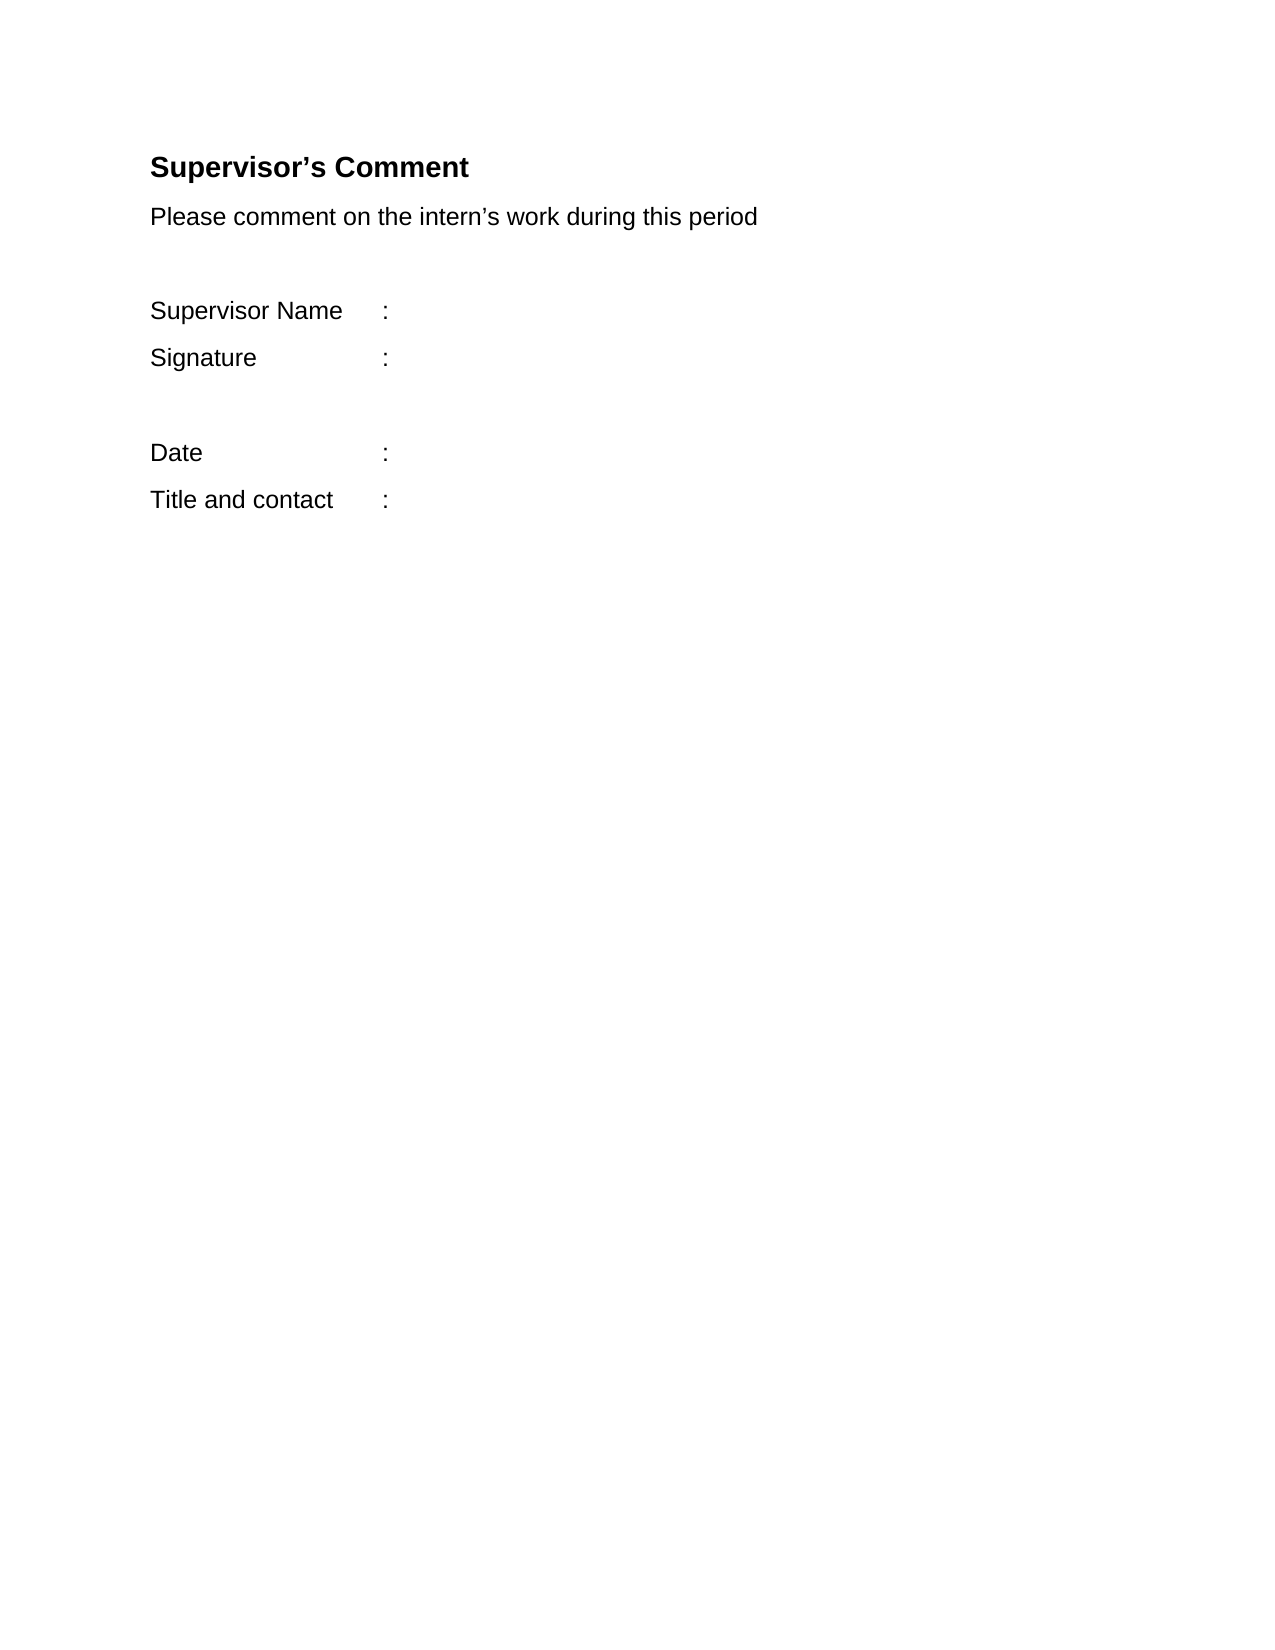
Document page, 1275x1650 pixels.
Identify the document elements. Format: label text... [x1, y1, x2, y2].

text Signature : [150, 343, 1125, 372]
text Date : [150, 438, 1125, 466]
text Supervisor’s Comment [150, 150, 1125, 183]
text Title and contact : [150, 485, 1125, 513]
text Supervisor Name : [150, 296, 1125, 325]
text Please comment on the intern’s work during this period [150, 202, 1125, 231]
